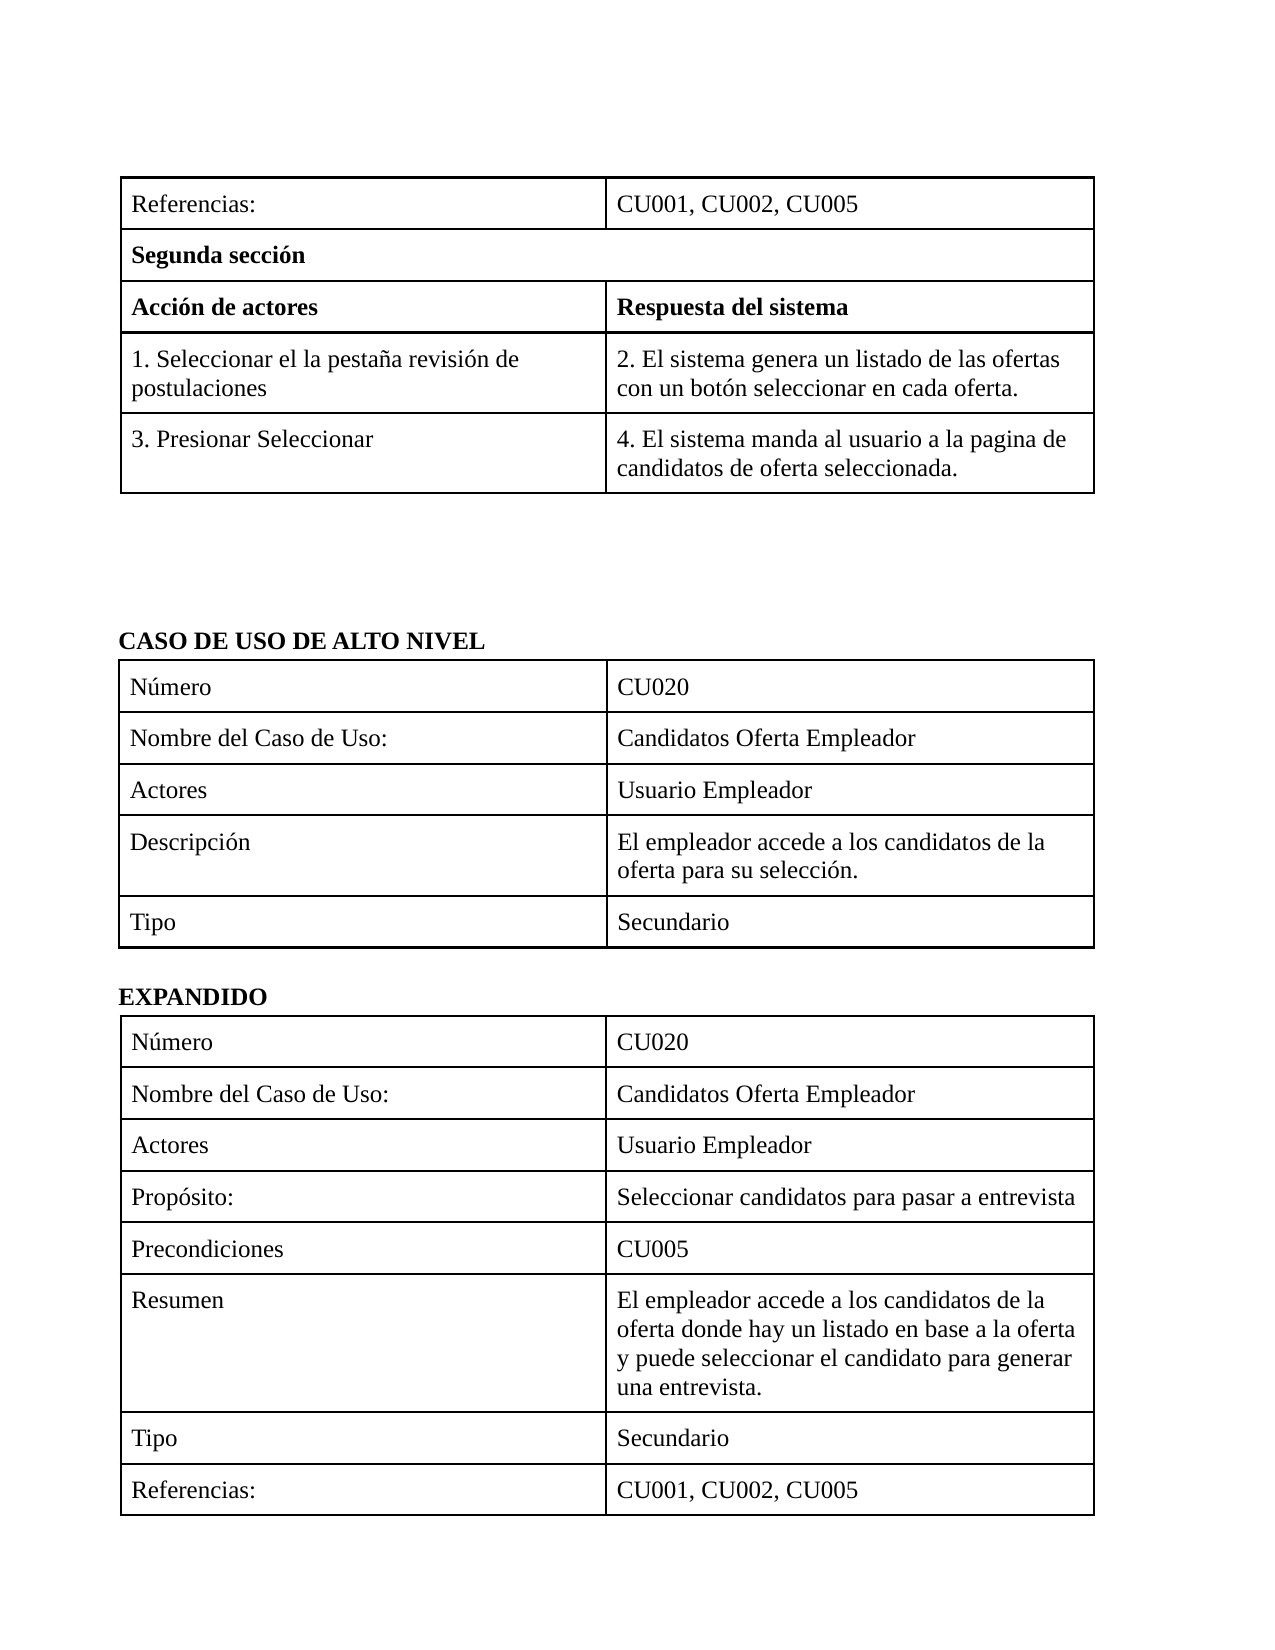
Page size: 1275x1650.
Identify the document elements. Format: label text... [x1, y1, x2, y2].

table_cell Candidatos Oferta Empleador [607, 1068, 1093, 1118]
table_cell Secundario [608, 897, 1093, 946]
table_cell Seleccionar candidatos para pasar a entrevista [607, 1172, 1093, 1221]
table_header Número [120, 661, 606, 711]
text EXPANDIDO [118, 982, 1157, 1010]
table_cell Precondiciones [122, 1223, 605, 1273]
table_cell Nombre del Caso de Uso: [120, 713, 606, 763]
table_cell Nombre del Caso de Uso: [122, 1068, 605, 1118]
table_header Número [122, 1017, 605, 1066]
table_cell CU005 [607, 1223, 1093, 1273]
table_cell CU001, CU002, CU005 [607, 1465, 1093, 1514]
table_header CU020 [607, 1017, 1093, 1066]
table_cell Propósito: [122, 1172, 605, 1221]
table_cell Tipo [120, 897, 606, 946]
table_cell Respuesta del sistema [607, 282, 1093, 331]
table_cell Tipo [122, 1413, 605, 1462]
table_cell El empleador accede a los candidatos de la oferta para su selección. [608, 816, 1093, 895]
table_cell Referencias: [122, 179, 605, 228]
table_cell Secundario [607, 1413, 1093, 1462]
table_cell 3. Presionar Seleccionar [122, 414, 605, 492]
table_cell Usuario Empleador [607, 1120, 1093, 1169]
table_cell Resumen [122, 1275, 605, 1411]
table_cell Segunda sección [122, 230, 1093, 280]
table_cell Actores [120, 765, 606, 814]
table_cell Usuario Empleador [608, 765, 1093, 814]
table_cell Referencias: [122, 1465, 605, 1514]
table_cell Acción de actores [122, 282, 605, 331]
table_cell 1. Seleccionar el la pestaña revisión de postulaciones [122, 334, 605, 412]
table_cell 2. El sistema genera un listado de las ofertas con un botón seleccionar en cada oferta. [607, 334, 1093, 412]
table_cell El empleador accede a los candidatos de la oferta donde hay un listado en base a la oferta y puede seleccionar el candidato para generar una entrevista. [607, 1275, 1093, 1411]
table_cell 4. El sistema manda al usuario a la pagina de candidatos de oferta seleccionada. [607, 414, 1093, 492]
table_cell Descripción [120, 816, 606, 895]
table_cell Actores [122, 1120, 605, 1169]
text CASO DE USO DE ALTO NIVEL [118, 626, 1157, 655]
table_cell CU001, CU002, CU005 [607, 179, 1093, 228]
table_cell Candidatos Oferta Empleador [608, 713, 1093, 763]
table_header CU020 [608, 661, 1093, 711]
